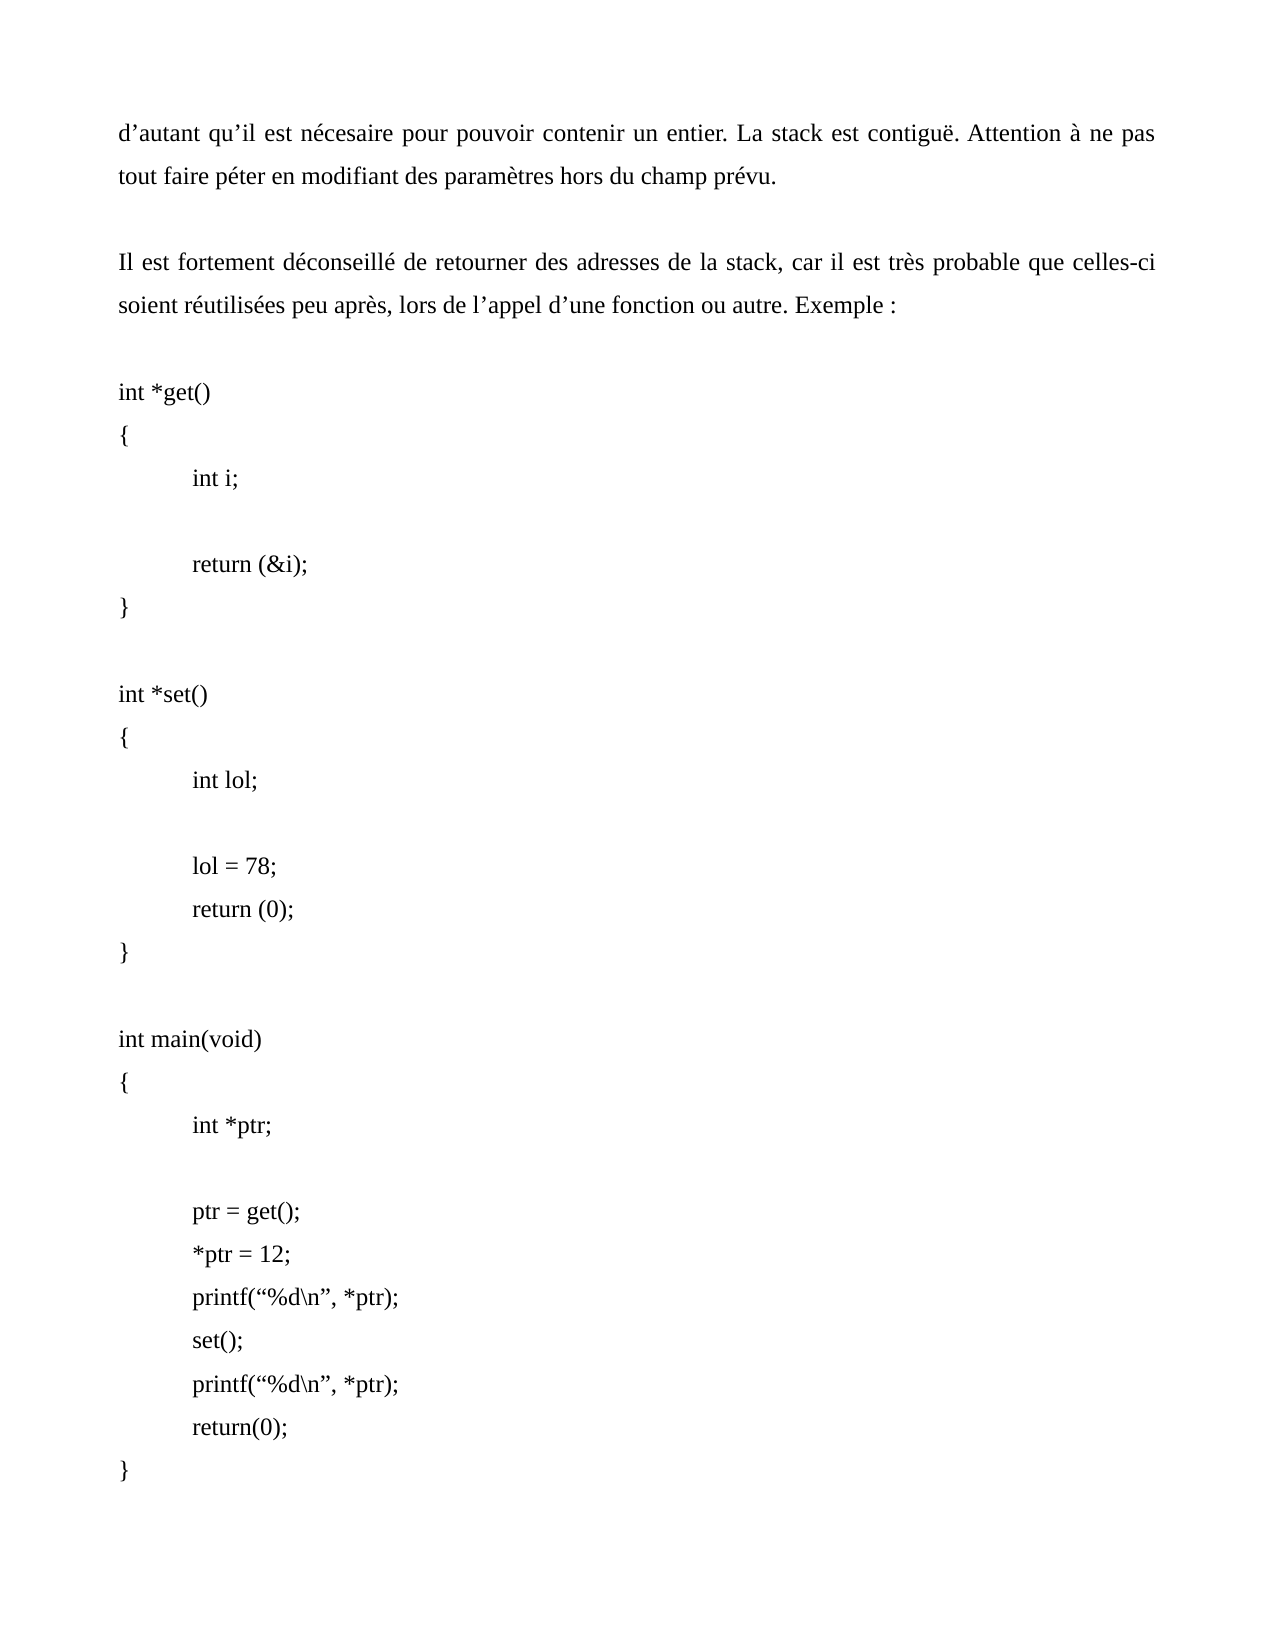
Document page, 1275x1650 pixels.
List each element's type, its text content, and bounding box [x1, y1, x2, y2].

text int *get() [118, 377, 1157, 406]
text d’autant qu’il est nécesaire pour pouvoir contenir un entier. La stack est contiguë. Attention à ne pas tout faire péter en modifiant des paramètres hors du champ prévu. [118, 118, 1157, 190]
text printf(“%d\n”, *ptr); [118, 1369, 1157, 1397]
text int *set() [118, 679, 1157, 707]
text Il est fortement déconseillé de retourner des adresses de la stack, car il est très probable que celles-ci soient réutilisées peu après, lors de l’appel d’une fonction ou autre. Exemple : [118, 247, 1157, 319]
text ptr = get(); [118, 1196, 1157, 1225]
text } [118, 1455, 1157, 1484]
text int main(void) [118, 1024, 1157, 1052]
text set(); [118, 1326, 1157, 1354]
text int i; [118, 463, 1157, 492]
text int lol; [118, 765, 1157, 794]
text return (&i); [118, 549, 1157, 578]
text *ptr = 12; [118, 1239, 1157, 1268]
text { [118, 420, 1157, 449]
text { [118, 722, 1157, 751]
text lol = 78; [118, 851, 1157, 880]
text return (0); [118, 894, 1157, 923]
text } [118, 937, 1157, 966]
text } [118, 592, 1157, 621]
text { [118, 1067, 1157, 1096]
text printf(“%d\n”, *ptr); [118, 1282, 1157, 1311]
text return(0); [118, 1412, 1157, 1441]
text int *ptr; [118, 1110, 1157, 1139]
